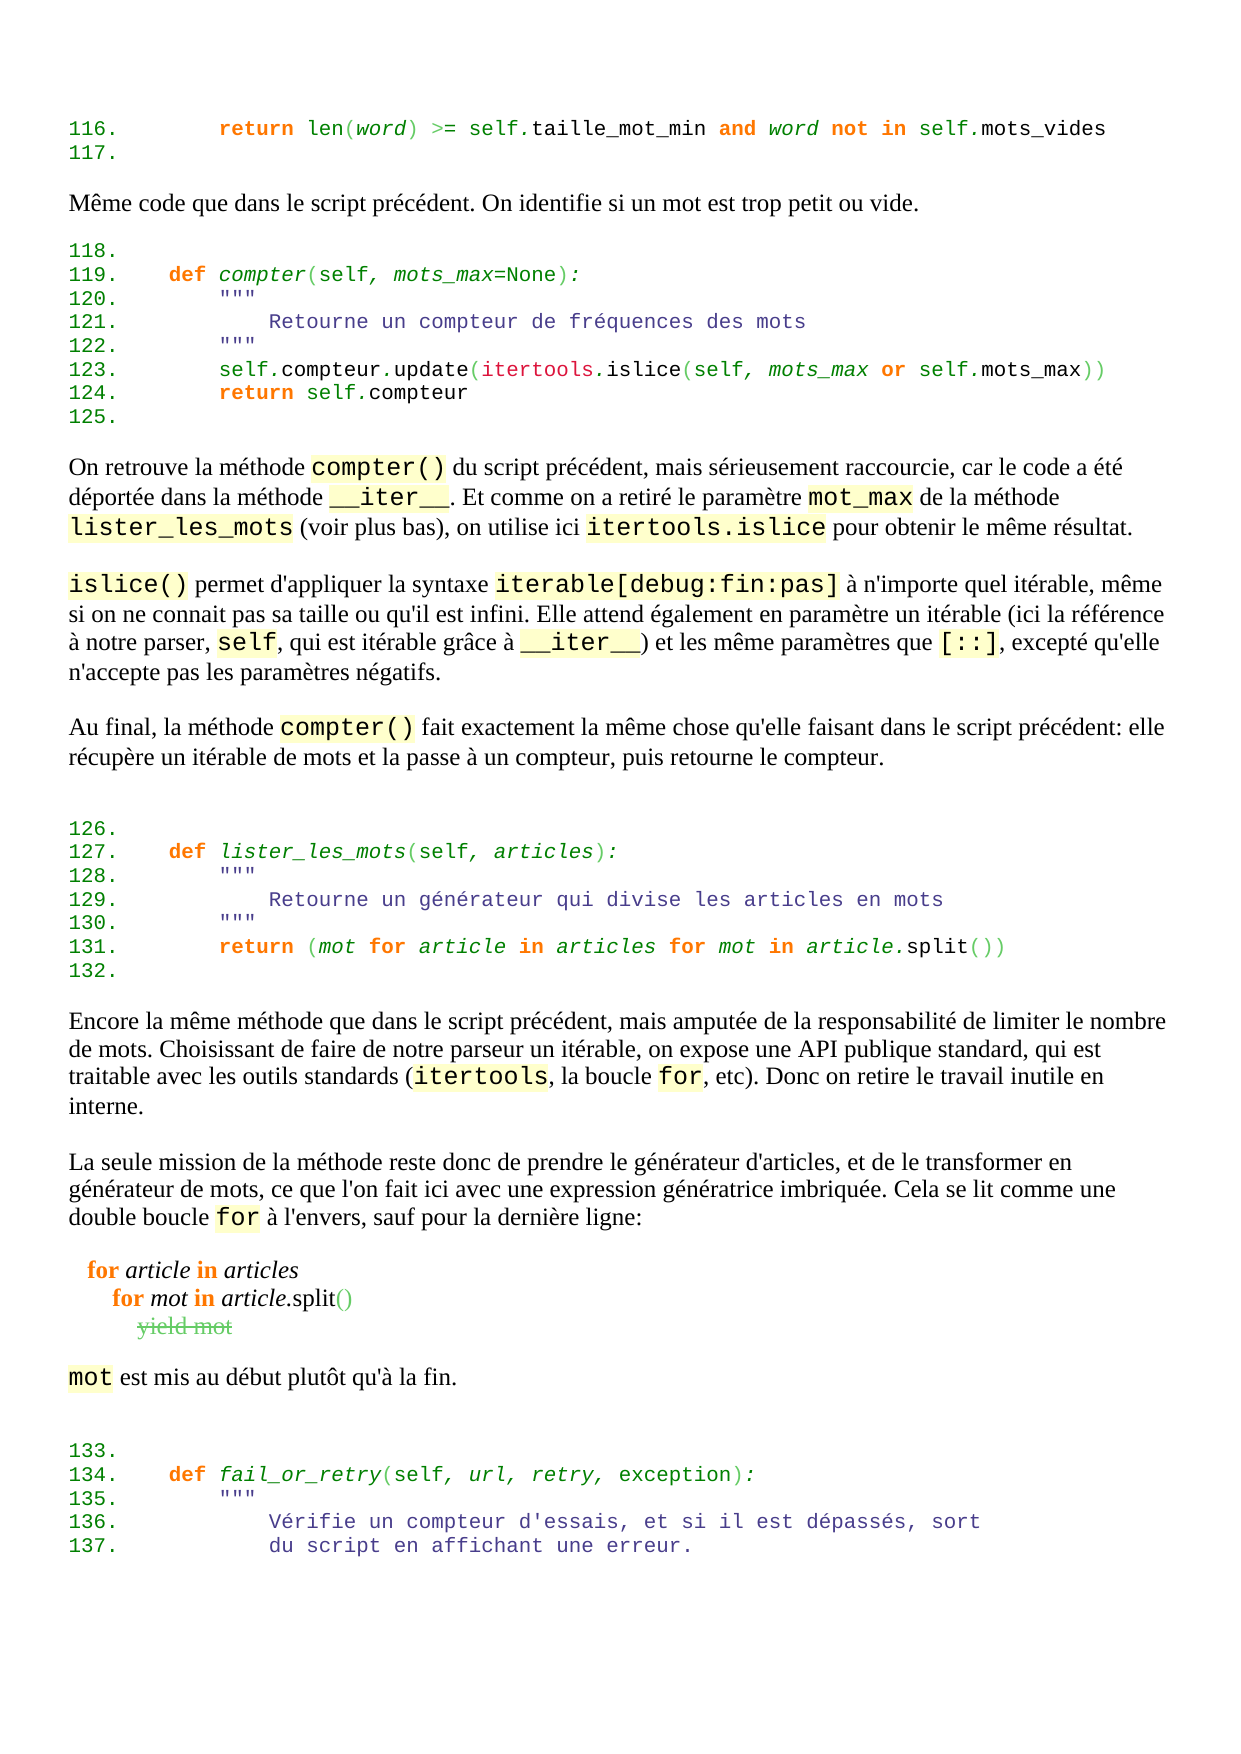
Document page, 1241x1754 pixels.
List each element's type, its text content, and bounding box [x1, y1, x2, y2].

list """ [68, 1488, 1177, 1511]
list Retourne un générateur qui divise les articles en mots [68, 889, 1177, 912]
list return (mot for article in articles for mot in article.split()) [68, 936, 1177, 960]
list """ [68, 335, 1177, 359]
list """ [68, 288, 1177, 311]
list """ [68, 912, 1177, 936]
list return len(word) >= self.taille_mot_min and word not in self.mots_vides [68, 118, 1177, 142]
text Au final, la méthode compter() fait exactement la même chose qu'elle faisant dans le script précédent: elle récupère un itérable de mots et la passe à un compteur, puis retourne le compteur. [68, 713, 1177, 771]
text Même code que dans le script précédent. On identifie si un mot est trop petit ou vide. [68, 189, 1177, 217]
list return self.compteur [68, 382, 1177, 406]
text Encore la même méthode que dans le script précédent, mais amputée de la responsabilité de limiter le nombre de mots. Choisissant de faire de notre parseur un itérable, on expose une API publique standard, qui est traitable avec les outils standards (itertools, la boucle for, etc). Donc on retire le travail inutile en interne. [68, 1007, 1177, 1120]
list du script en affichant une erreur. [68, 1535, 1177, 1558]
text mot est mis au début plutôt qu'à la fin. [68, 1363, 1177, 1393]
list Retourne un compteur de fréquences des mots [68, 311, 1177, 335]
text for article in articles for mot in article.split() yield mot [68, 1256, 1177, 1339]
list def compter(self, mots_max=None): [68, 264, 1177, 288]
list Vérifie un compteur d'essais, et si il est dépassés, sort [68, 1511, 1177, 1535]
text On retrouve la méthode compter() du script précédent, mais sérieusement raccourcie, car le code a été déportée dans la méthode __iter__. Et comme on a retiré le paramètre mot_max de la méthode lister_les_mots (voir plus bas), on utilise ici itertools.islice pour obtenir le même résultat. [68, 453, 1177, 543]
list """ [68, 865, 1177, 889]
text La seule mission de la méthode reste donc de prendre le générateur d'articles, et de le transformer en générateur de mots, ce que l'on fait ici avec une expression génératrice imbriquée. Cela se lit comme une double boucle for à l'envers, sauf pour la dernière ligne: [68, 1148, 1177, 1233]
list def fail_or_retry(self, url, retry, exception): [68, 1464, 1177, 1488]
text islice() permet d'appliquer la syntaxe iterable[debug:fin:pas] à n'importe quel itérable, même si on ne connait pas sa taille ou qu'il est infini. Elle attend également en paramètre un itérable (ici la référence à notre parser, self, qui est itérable grâce à __iter__) et les même paramètres que [::], excepté qu'elle n'accepte pas les paramètres négatifs. [68, 570, 1177, 685]
list self.compteur.update(itertools.islice(self, mots_max or self.mots_max)) [68, 359, 1177, 382]
list def lister_les_mots(self, articles): [68, 841, 1177, 865]
